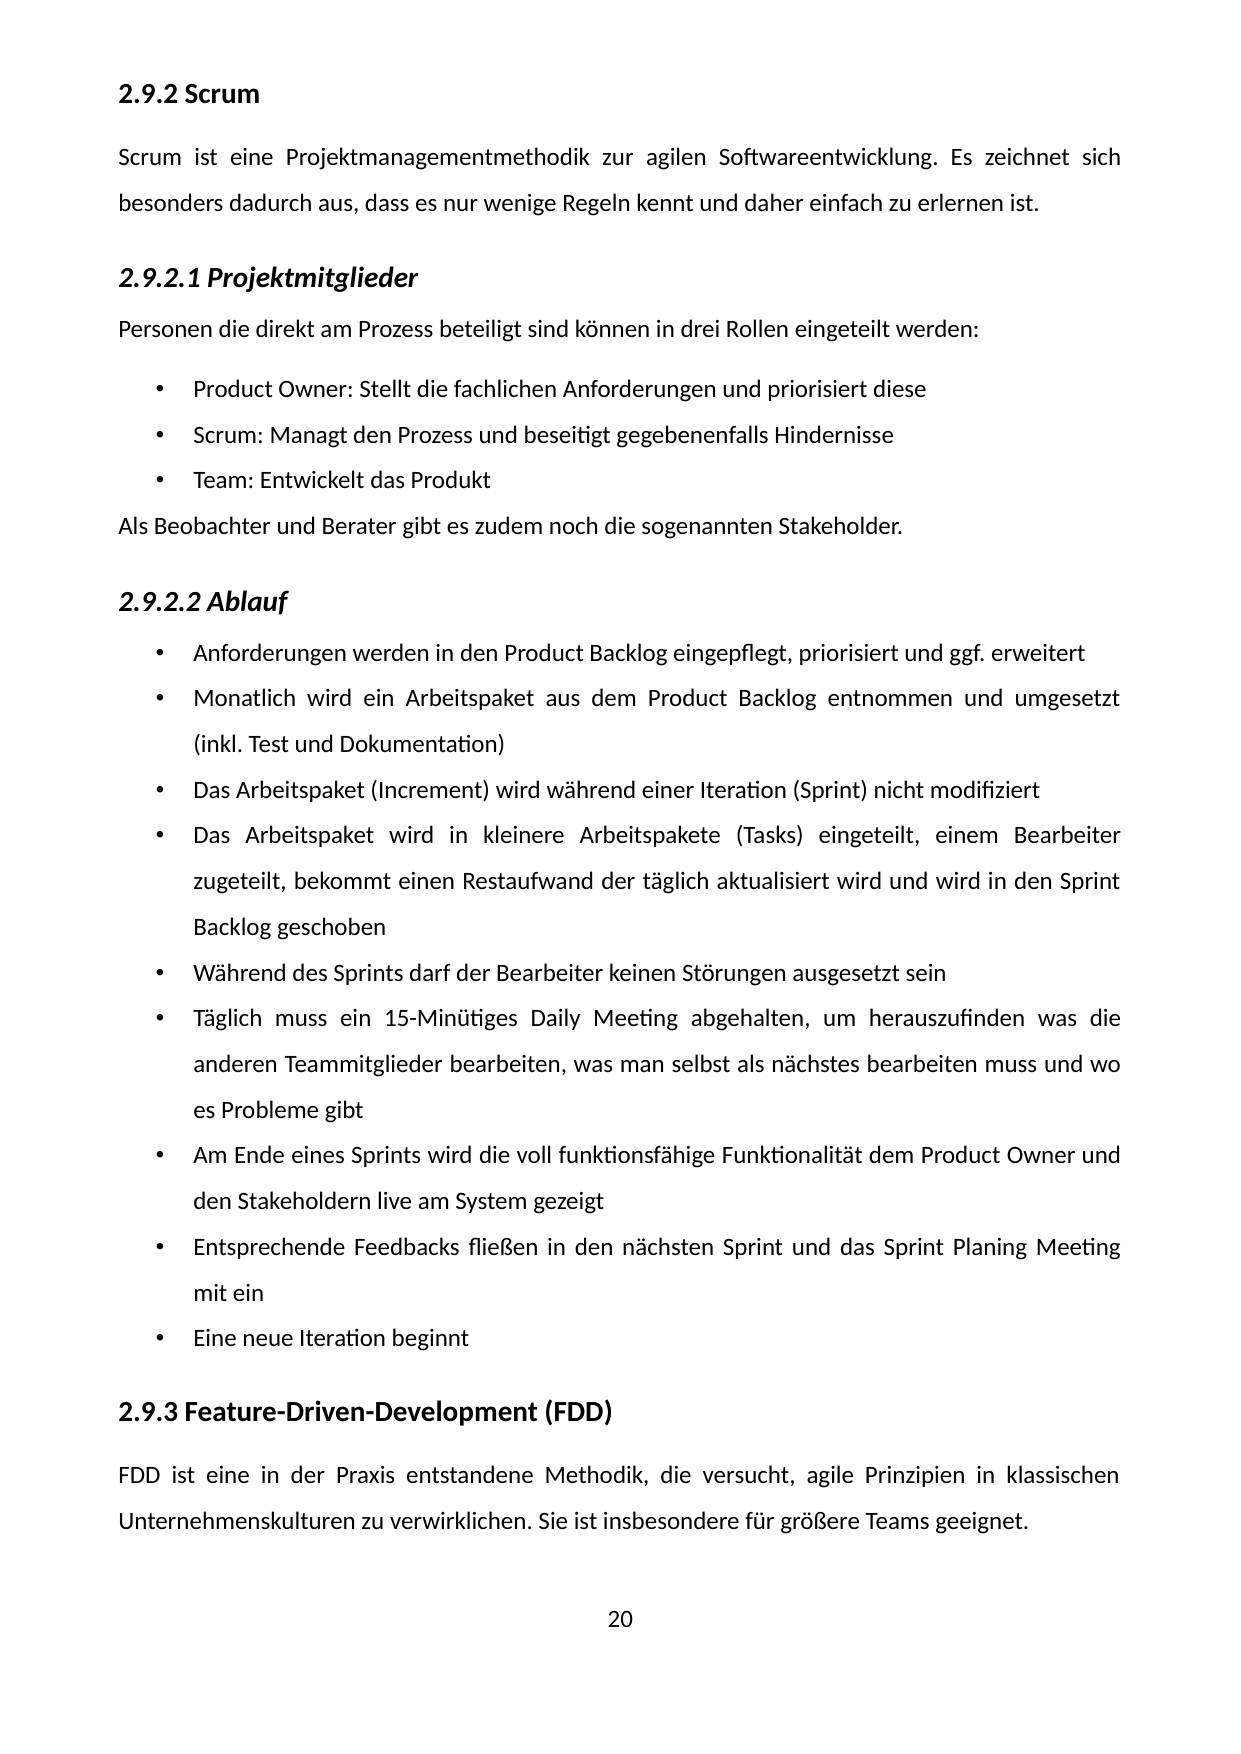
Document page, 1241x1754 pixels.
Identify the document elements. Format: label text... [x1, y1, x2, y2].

list Das Arbeitspaket wird in kleinere Arbeitspakete (Tasks) eingeteilt, einem Bearbeiter zugeteilt, bekommt einen Restaufwand der täglich aktualisiert wird und wird in den Sprint Backlog geschoben [156, 819, 1122, 942]
list Täglich muss ein 15-Minütiges Daily Meeting abgehalten, um herauszufinden was die anderen Teammitglieder bearbeiten, was man selbst als nächstes bearbeiten muss und wo es Probleme gibt [156, 1002, 1122, 1124]
list Das Arbeitspaket (Increment) wird während einer Iteration (Sprint) nicht modifiziert [156, 774, 1122, 804]
text Personen die direkt am Prozess beteiligt sind können in drei Rollen eingeteilt werden: [118, 313, 1122, 343]
list Team: Entwickelt das Produkt [156, 465, 1122, 495]
text FDD ist eine in der Praxis entstandene Methodik, die versucht, agile Prinzipien in klassischen Unternehmenskulturen zu verwirklichen. Sie ist insbesondere für größere Teams geeignet. [118, 1459, 1122, 1536]
text Als Beobachter und Berater gibt es zudem noch die sogenannten Stakeholder. [118, 510, 1122, 541]
list Eine neue Iteration beginnt [156, 1323, 1122, 1353]
list Am Ende eines Sprints wird die voll funktionsfähige Funktionalität dem Product Owner und den Stakeholdern live am System gezeigt [156, 1140, 1122, 1216]
subtitle 2.9.2.1 Projektmitglieder [118, 259, 1122, 295]
list Anforderungen werden in den Product Backlog eingepflegt, priorisiert und ggf. erweitert [156, 637, 1122, 667]
list Monatlich wird ein Arbeitspaket aus dem Product Backlog entnommen und umgesetzt (inkl. Test und Dokumentation) [156, 682, 1122, 759]
list Scrum: Managt den Prozess und beseitigt gegebenenfalls Hindernisse [156, 419, 1122, 449]
text Scrum ist eine Projektmanagementmethodik zur agilen Softwareentwicklung. Es zeichnet sich besonders dadurch aus, dass es nur wenige Regeln kennt und daher einfach zu erlernen ist. [118, 141, 1122, 217]
list Während des Sprints darf der Bearbeiter keinen Störungen ausgesetzt sein [156, 957, 1122, 987]
subtitle 2.9.2 Scrum [118, 75, 1122, 111]
subtitle 2.9.3 Feature-Driven-Development (FDD) [118, 1393, 1122, 1429]
list Entsprechende Feedbacks fließen in den nächsten Sprint und das Sprint Planing Meeting mit ein [156, 1231, 1122, 1307]
list Product Owner: Stellt die fachlichen Anforderungen und priorisiert diese [156, 373, 1122, 404]
subtitle 2.9.2.2 Ablauf [118, 583, 1122, 619]
